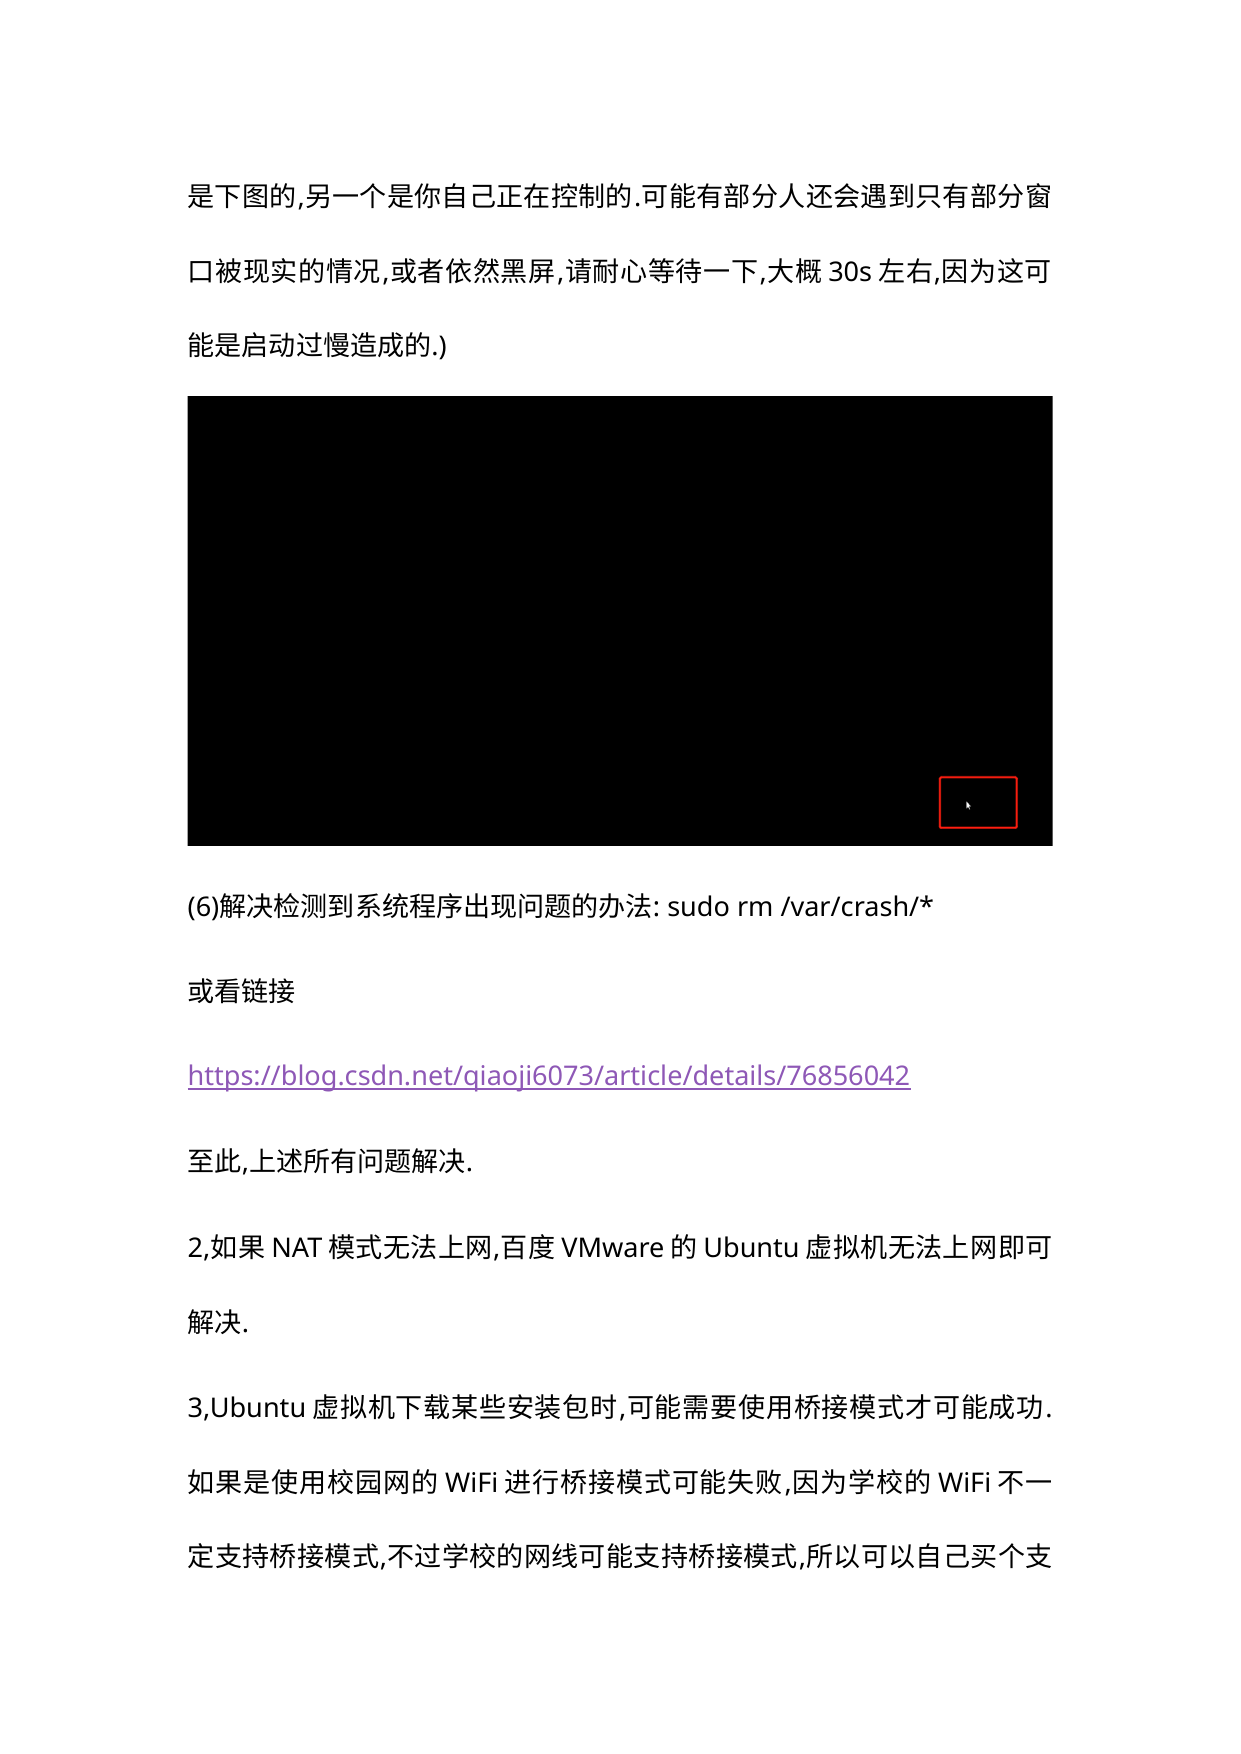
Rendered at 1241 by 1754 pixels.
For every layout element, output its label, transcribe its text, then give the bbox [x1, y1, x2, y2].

text (6)解决检测到系统程序出现问题的办法: sudo rm /var/crash/* [187, 872, 1053, 937]
text 3,Ubuntu虚拟机下载某些安装包时,可能需要使用桥接模式才可能成功.如果是使用校园网的WiFi进行桥接模式可能失败,因为学校的WiFi不一定支持桥接模式,不过学校的网线可能支持桥接模式,所以可以自己买个支 [187, 1373, 1053, 1587]
text 或看链接 [187, 957, 1053, 1022]
text 至此,上述所有问题解决. [187, 1128, 1053, 1193]
text 是下图的,另一个是你自己正在控制的.可能有部分人还会遇到只有部分窗口被现实的情况,或者依然黑屏,请耐心等待一下,大概30s左右,因为这可能是启动过慢造成的.) [187, 162, 1053, 376]
picture [187, 396, 1053, 846]
text https://blog.csdn.net/qiaoji6073/article/details/76856042 [187, 1042, 1053, 1107]
text 2,如果NAT模式无法上网,百度VMware的Ubuntu虚拟机无法上网即可解决. [187, 1213, 1053, 1353]
